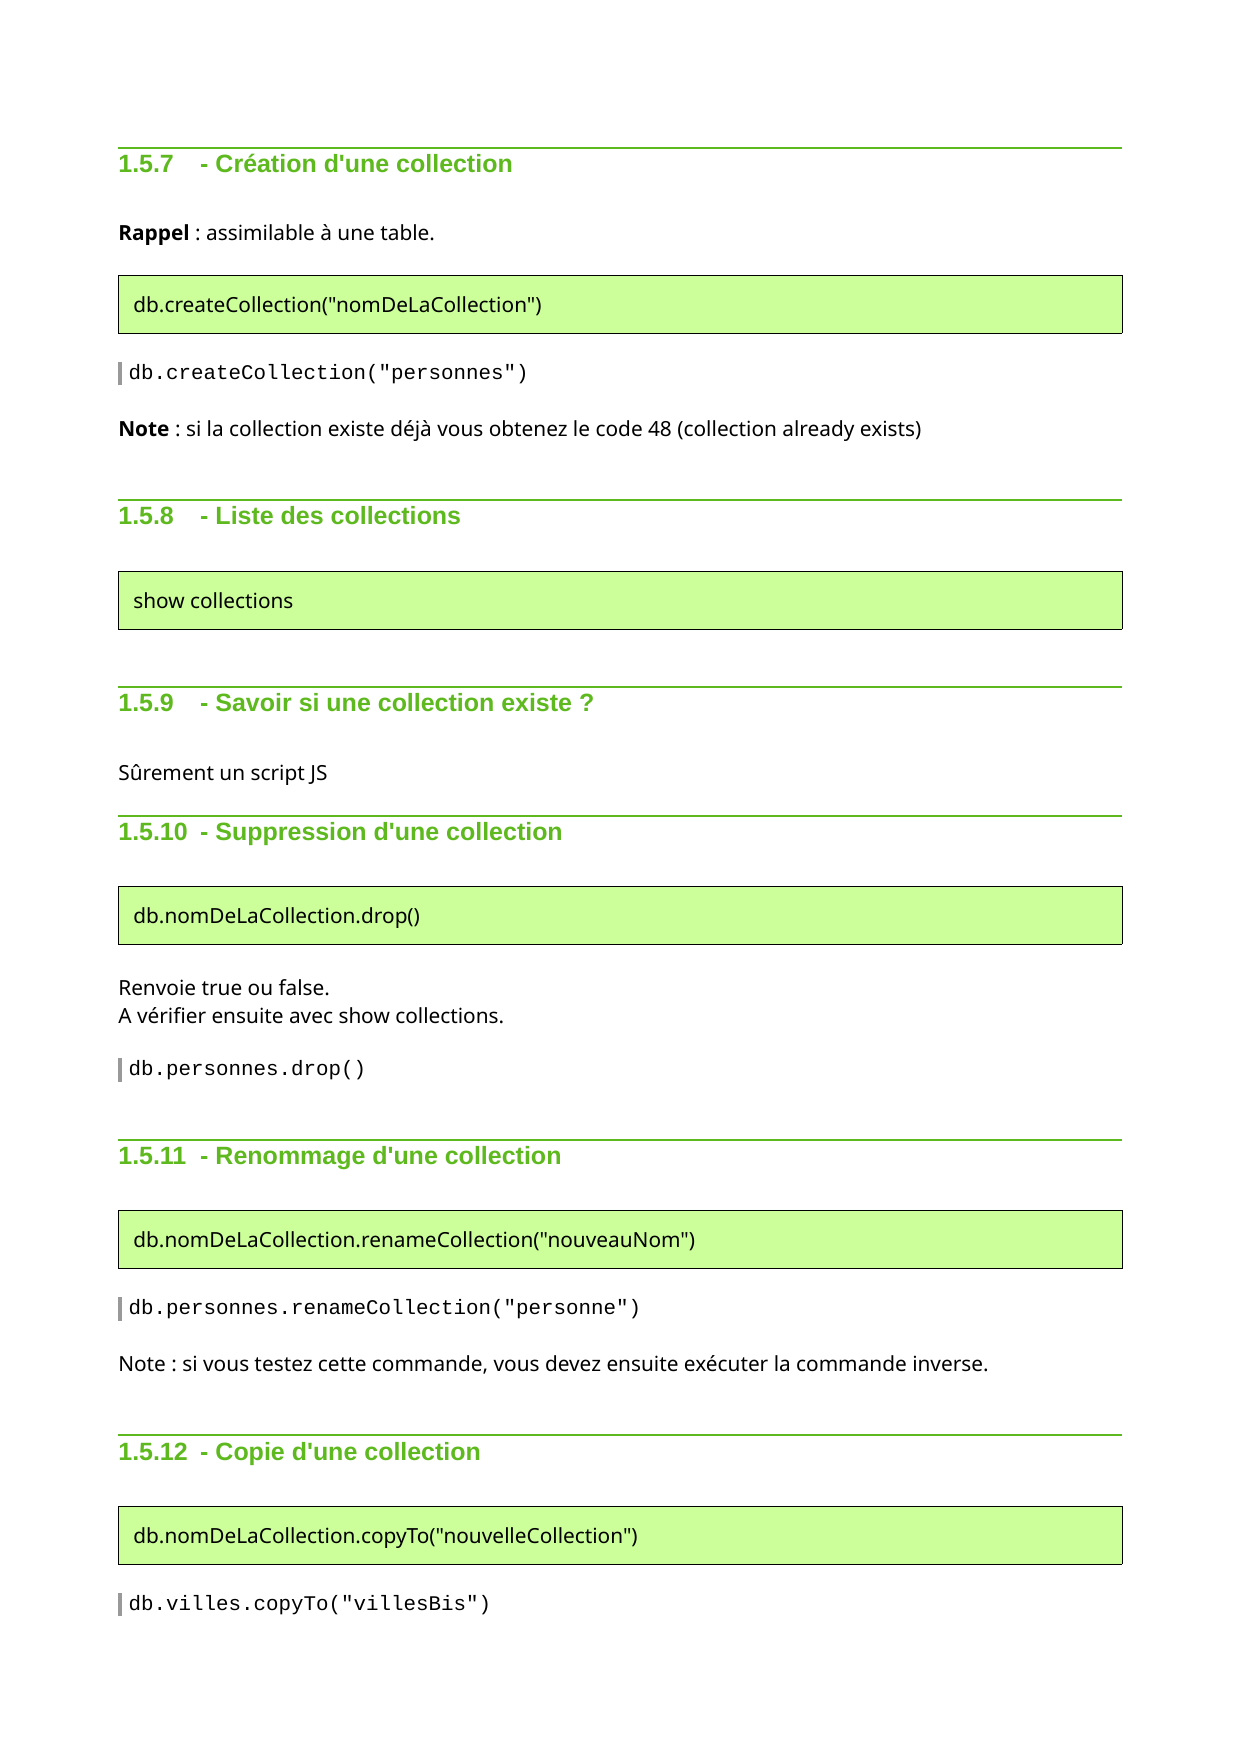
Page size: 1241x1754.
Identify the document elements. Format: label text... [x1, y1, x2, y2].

text db.createCollection("nomDeLaCollection") [119, 276, 1122, 333]
text db.nomDeLaCollection.drop() [119, 887, 1122, 944]
text Sûrement un script JS [118, 758, 1122, 786]
text db.villes.copyTo("villesBis") [122, 1593, 1122, 1616]
text db.nomDeLaCollection.renameCollection("nouveauNom") [119, 1211, 1122, 1268]
text db.personnes.renameCollection("personne") [122, 1297, 1122, 1321]
text Note : si vous testez cette commande, vous devez ensuite exécuter la commande inverse. [118, 1349, 1122, 1377]
text Rappel : assimilable à une table. [118, 218, 1122, 247]
subtitle - Renommage d'une collection [118, 1141, 1122, 1169]
subtitle - Suppression d'une collection [118, 817, 1122, 845]
subtitle - Liste des collections [118, 501, 1122, 530]
text Note : si la collection existe déjà vous obtenez le code 48 (collection already exists) [118, 414, 1122, 442]
text db.createCollection("personnes") [122, 362, 1122, 385]
subtitle - Création d'une collection [118, 149, 1122, 177]
subtitle - Savoir si une collection existe ? [118, 688, 1122, 717]
text db.nomDeLaCollection.copyTo("nouvelleCollection") [119, 1507, 1122, 1564]
text db.personnes.drop() [122, 1058, 1122, 1082]
subtitle - Copie d'une collection [118, 1436, 1122, 1465]
text Renvoie true ou false. [118, 973, 1122, 1001]
text show collections [119, 572, 1122, 629]
text A vérifier ensuite avec show collections. [118, 1001, 1122, 1030]
